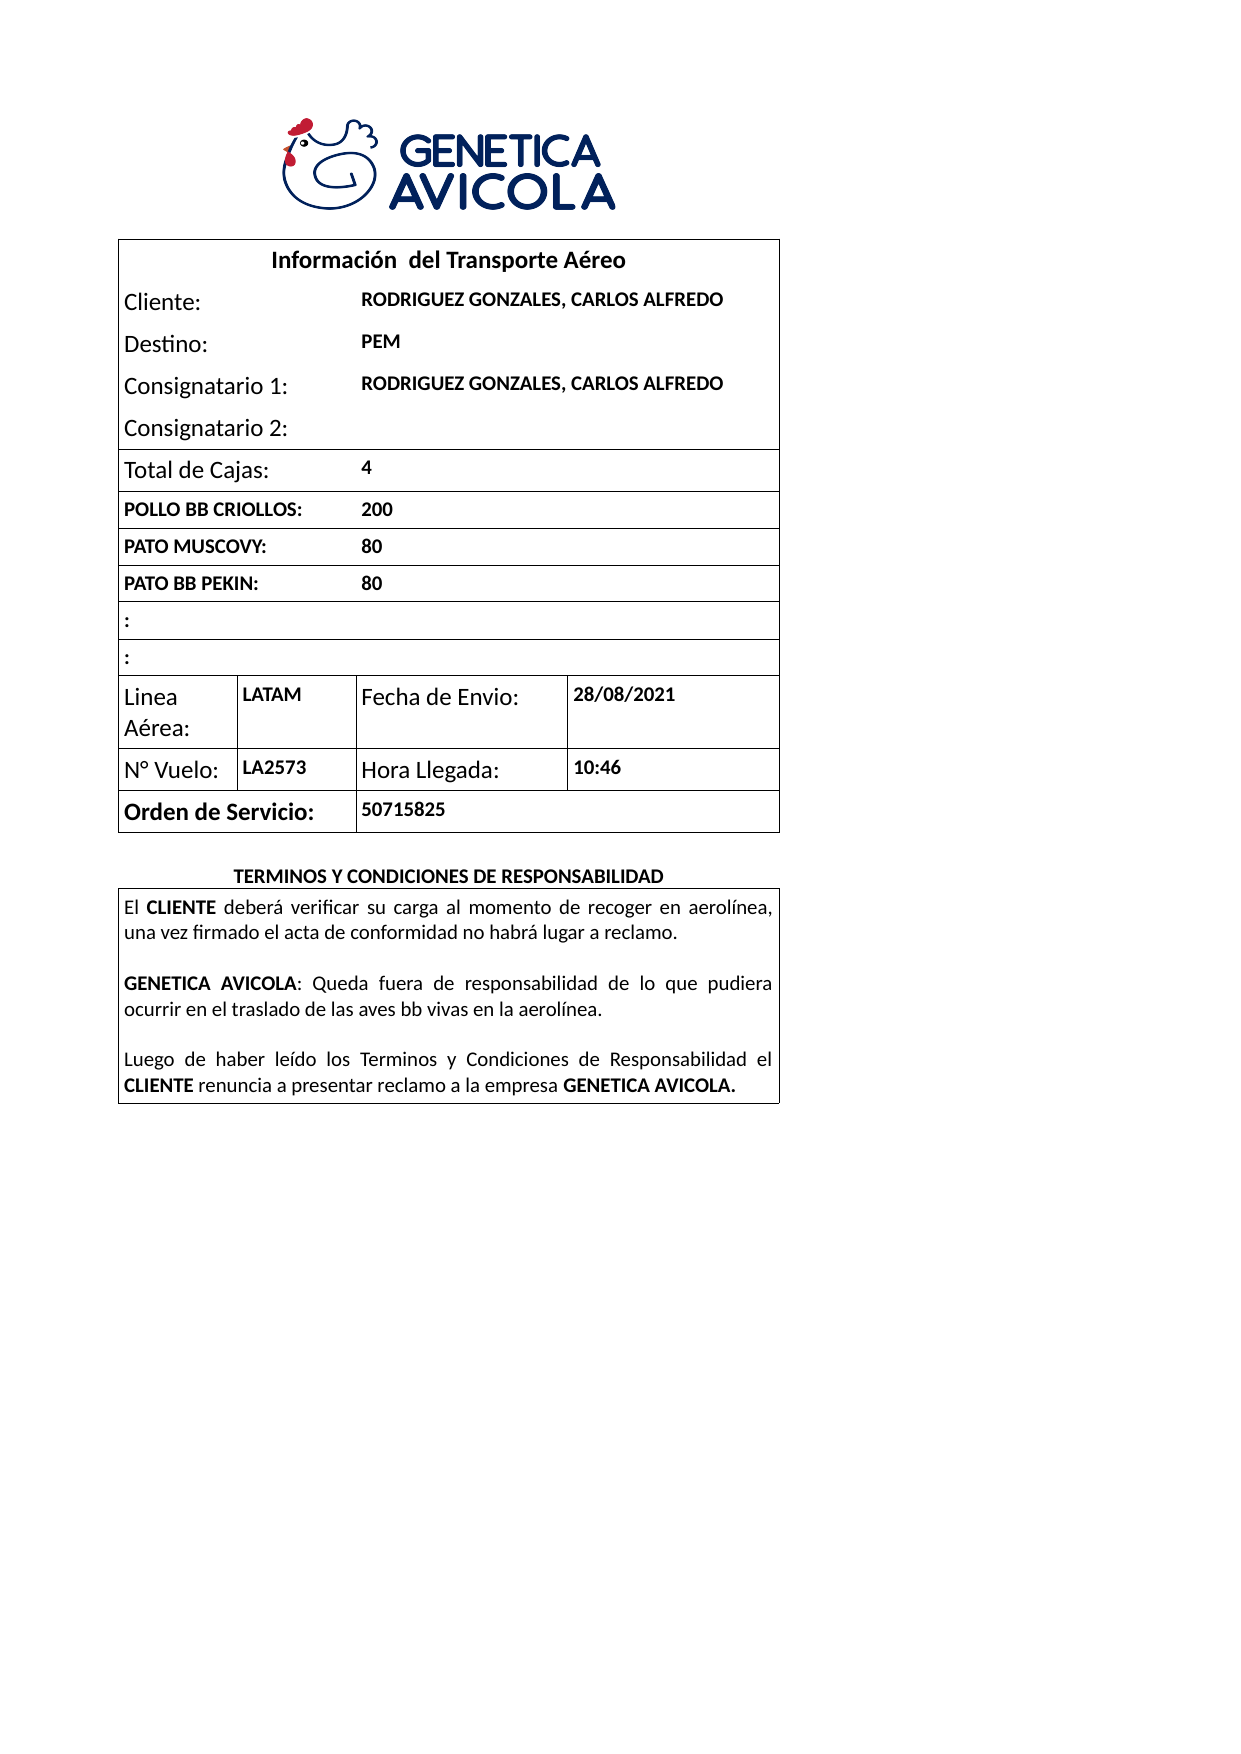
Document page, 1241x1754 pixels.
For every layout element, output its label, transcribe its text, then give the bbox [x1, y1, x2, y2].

table_cell [356, 602, 779, 638]
table_cell : [119, 640, 356, 675]
table_cell [356, 406, 779, 448]
table_cell Linea Aérea: [119, 676, 237, 748]
table_cell Destino: [119, 323, 356, 364]
table_cell El CLIENTE deberá verificar su carga al momento de recoger en aerolínea, una vez firmado el acta de conformidad no habrá lugar a reclamo. GENETICA AVICOLA: Queda fuera de responsabilidad de lo que pudiera ocurrir en el traslado de las aves bb vivas en la aerolínea. Luego de haber leído los Terminos y Condiciones de Responsabilidad el CLIENTE renuncia a presentar reclamo a la empresa GENETICA AVICOLA. [119, 889, 779, 1103]
table_cell Consignatario 2: [119, 406, 356, 448]
table_cell : [119, 602, 356, 638]
picture [282, 118, 616, 210]
table_cell Orden de Servicio: [119, 791, 356, 832]
table_cell TERMINOS Y CONDICIONES DE RESPONSABILIDAD [118, 833, 779, 888]
table_cell Total de Cajas: [119, 450, 356, 491]
table_cell N° Vuelo: [119, 749, 237, 790]
table_cell [356, 640, 779, 675]
table_cell LATAM [238, 676, 356, 748]
table_cell RODRIGUEZ GONZALES, CARLOS ALFREDO [356, 365, 779, 406]
table_cell Fecha de Envio: [357, 676, 567, 748]
table_cell Hora Llegada: [357, 749, 567, 790]
table_cell 80 [356, 529, 779, 564]
table_cell 50715825 [357, 791, 779, 832]
table_cell 28/08/2021 [568, 676, 779, 748]
table_cell RODRIGUEZ GONZALES, CARLOS ALFREDO [356, 281, 779, 322]
table_cell LA2573 [238, 749, 356, 790]
table_cell Cliente: [119, 281, 356, 322]
table_cell 10:46 [568, 749, 779, 790]
table_cell POLLO BB CRIOLLOS: [119, 492, 356, 527]
table_cell Consignatario 1: [119, 365, 356, 406]
table_header Información del Transporte Aéreo [119, 240, 779, 281]
table_cell 80 [356, 566, 779, 601]
table_cell 4 [356, 450, 779, 491]
table_cell PATO MUSCOVY: [119, 529, 356, 564]
table_cell PEM [356, 323, 779, 364]
table_cell 200 [356, 492, 779, 527]
table_cell PATO BB PEKIN: [119, 566, 356, 601]
